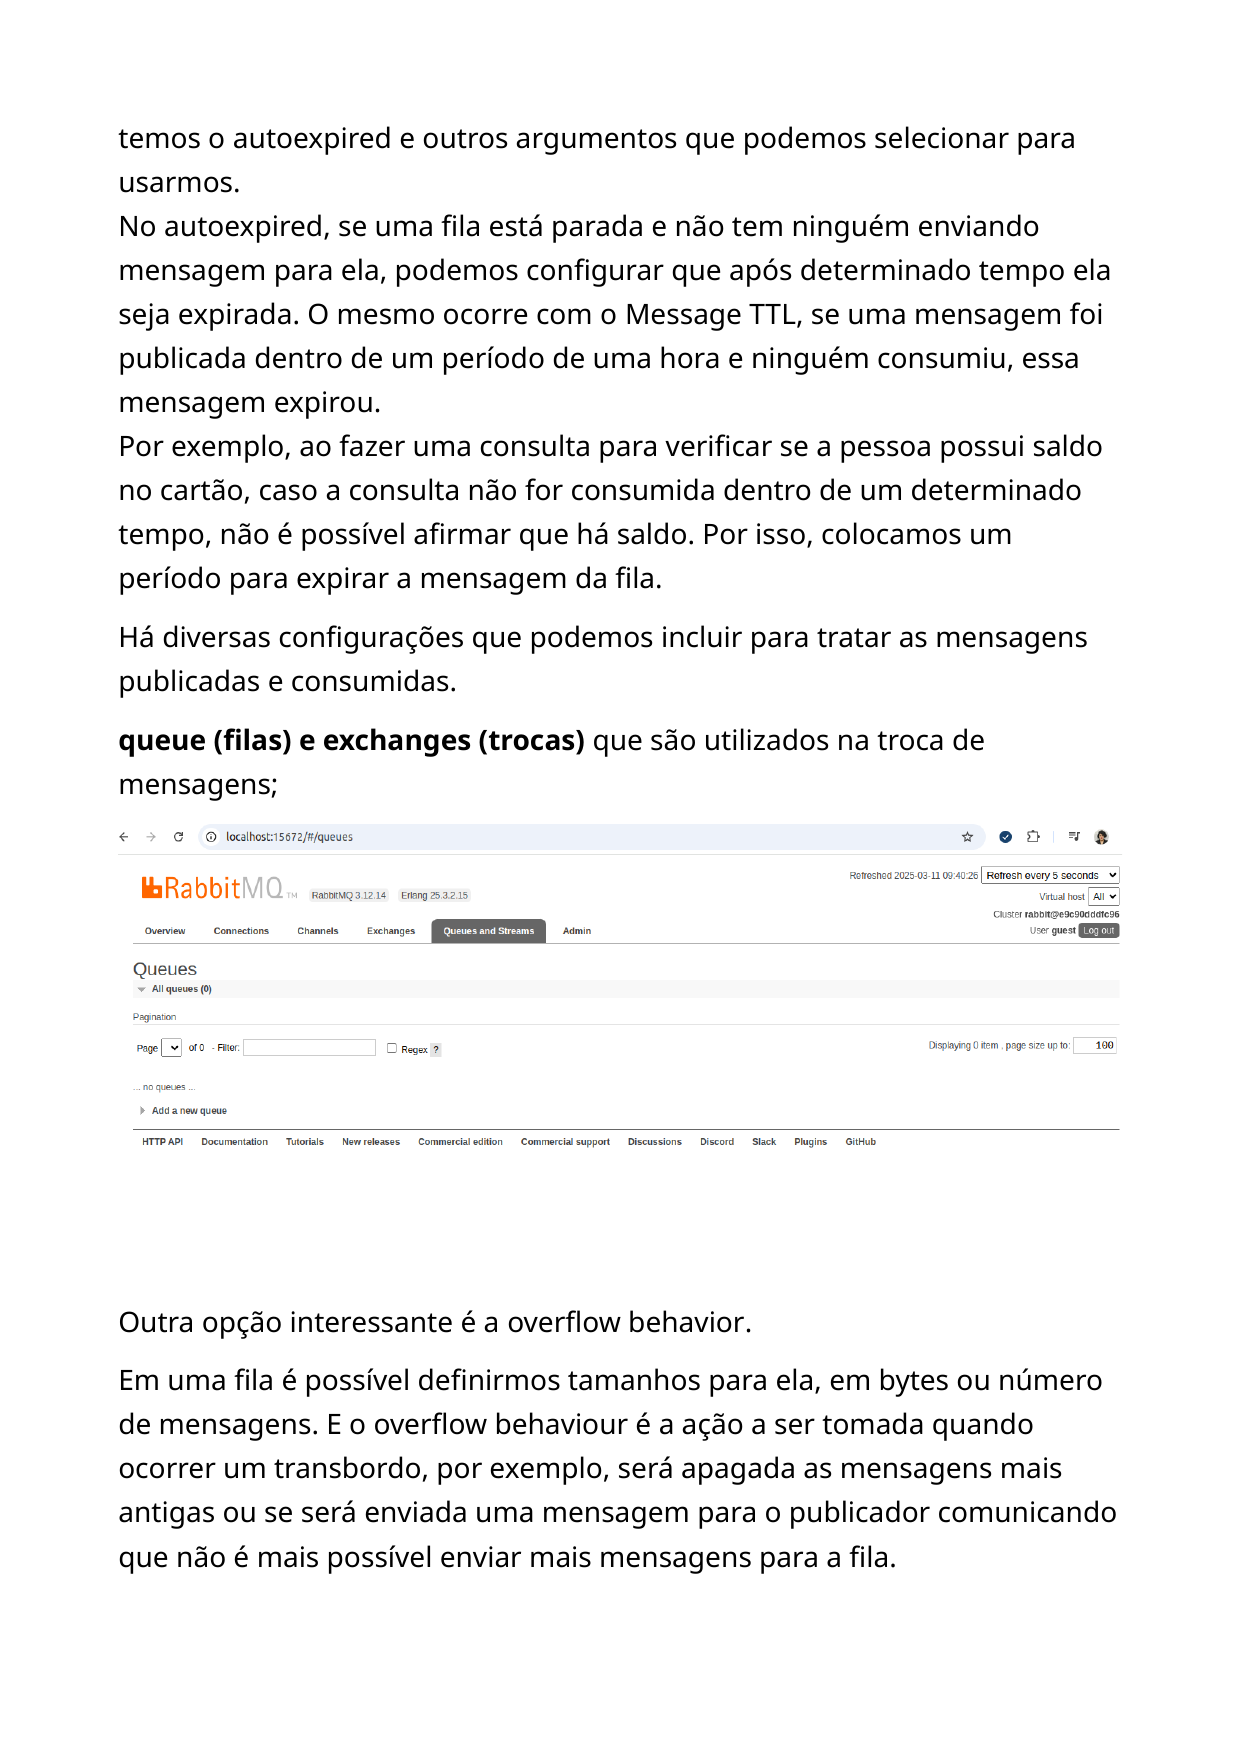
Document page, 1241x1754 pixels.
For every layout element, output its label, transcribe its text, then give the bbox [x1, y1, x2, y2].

text Em uma fila é possível definirmos tamanhos para ela, em bytes ou número de mensagens. E o overflow behaviour é a ação a ser tomada quando ocorrer um transbordo, por exemplo, será apagada as mensagens mais antigas ou se será enviada uma mensagem para o publicador comunicando que não é mais possível enviar mais mensagens para a fila. [118, 1361, 1122, 1575]
text No autoexpired, se uma fila está parada e não tem ninguém enviando mensagem para ela, podemos configurar que após determinado tempo ela seja expirada. O mesmo ocorre com o Message TTL, se uma mensagem foi publicada dentro de um período de uma hora e ninguém consumiu, essa mensagem expirou. [118, 206, 1122, 421]
text Há diversas configurações que podemos incluir para tratar as mensagens publicadas e consumidas. [118, 617, 1122, 700]
text Outra opção interessante é a overflow behavior. [118, 1302, 1122, 1340]
text queue (filas) e exchanges (trocas) que são utilizados na troca de mensagens; [118, 720, 1122, 802]
picture [118, 822, 1123, 1179]
text Por exemplo, ao fazer uma consulta para verificar se a pessoa possui saldo no cartão, caso a consulta não for consumida dentro de um determinado tempo, não é possível afirmar que há saldo. Por isso, colocamos um período para expirar a mensagem da fila. [118, 427, 1122, 597]
text temos o autoexpired e outros argumentos que podemos selecionar para usarmos. [118, 118, 1122, 201]
